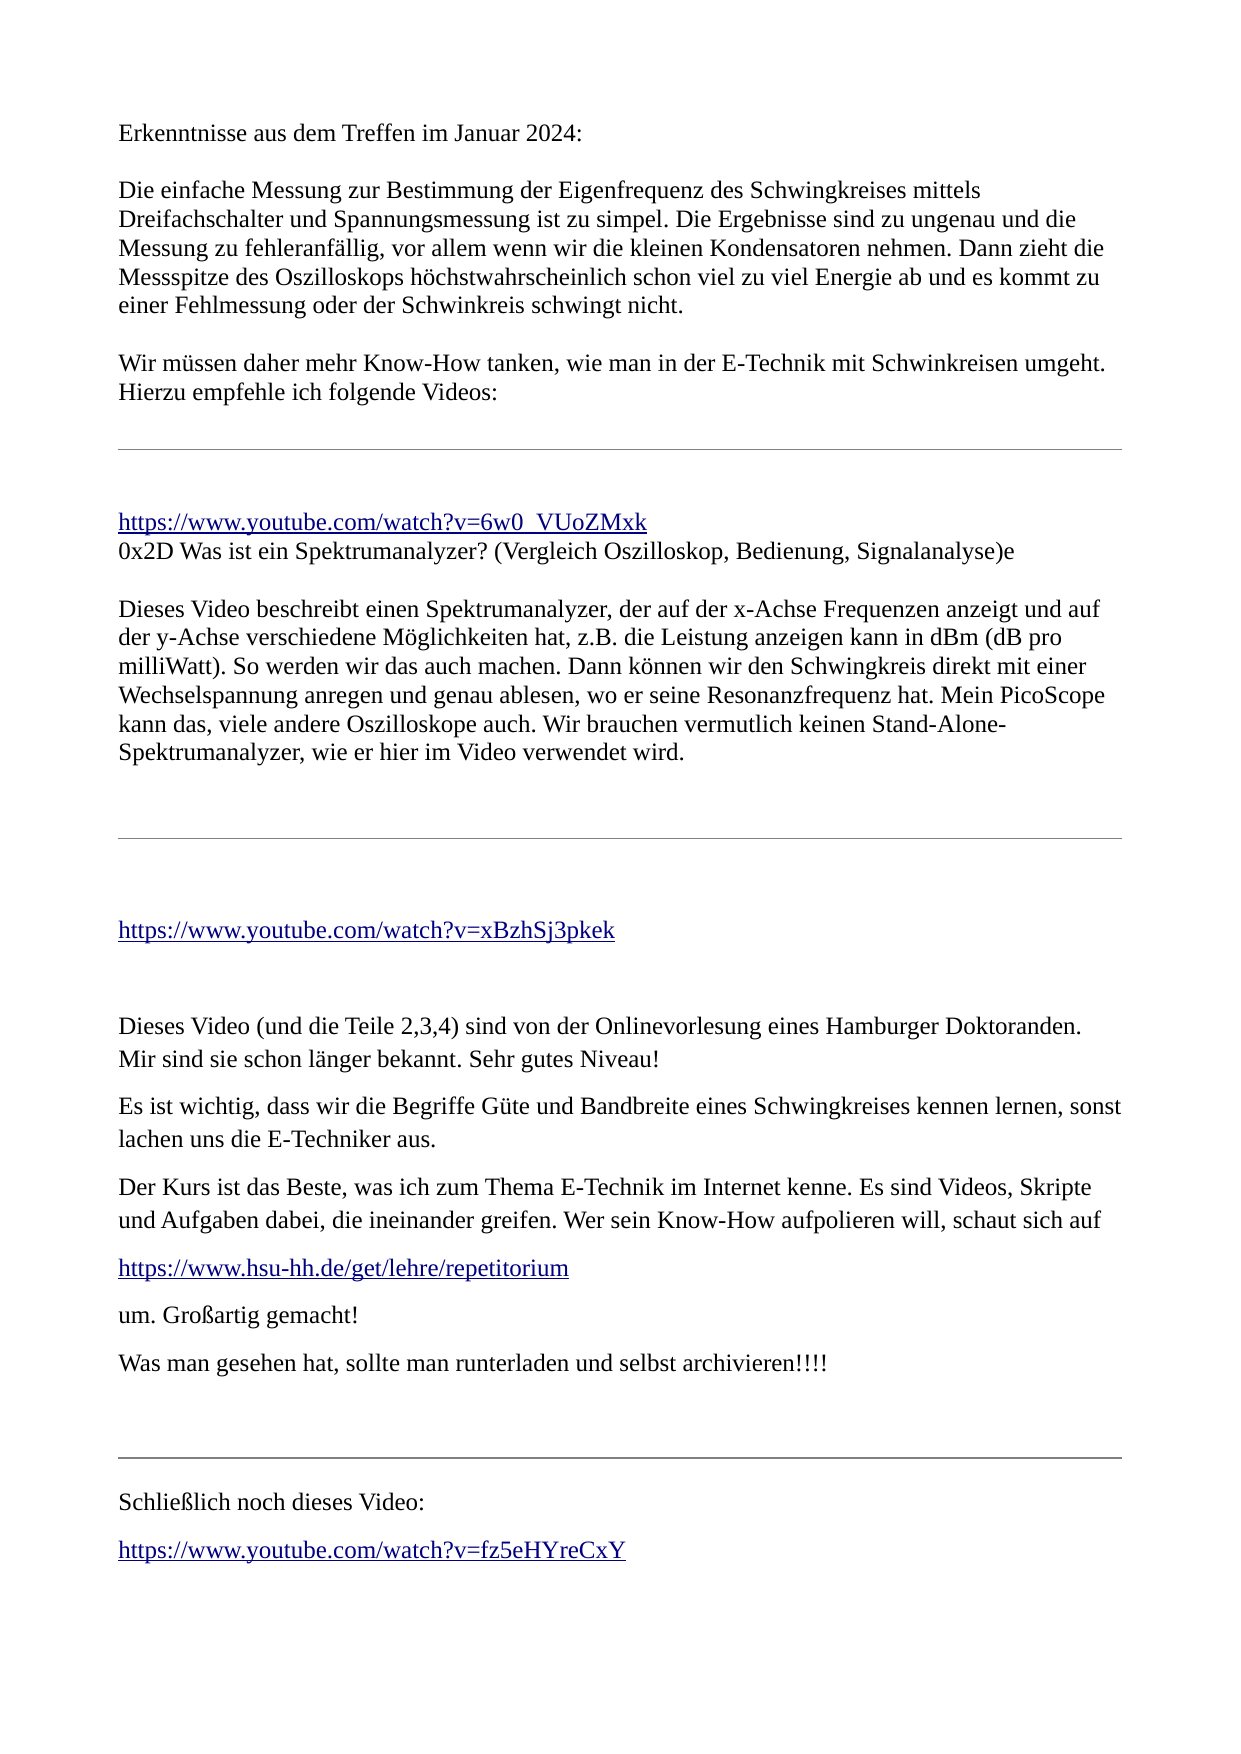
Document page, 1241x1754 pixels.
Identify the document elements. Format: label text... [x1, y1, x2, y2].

text Es ist wichtig, dass wir die Begriffe Güte und Bandbreite eines Schwingkreises kennen lernen, sonst lachen uns die E-Techniker aus. [118, 1091, 1122, 1153]
text Erkenntnisse aus dem Treffen im Januar 2024: [118, 118, 1122, 147]
text https://www.youtube.com/watch?v=6w0_VUoZMxk [118, 507, 1122, 536]
text https://www.youtube.com/watch?v=xBzhSj3pkek [118, 916, 1122, 944]
text Wir müssen daher mehr Know-How tanken, wie man in der E-Technik mit Schwinkreisen umgeht. Hierzu empfehle ich folgende Videos: [118, 348, 1122, 406]
text Dieses Video beschreibt einen Spektrumanalyzer, der auf der x-Achse Frequenzen anzeigt und auf der y-Achse verschiedene Möglichkeiten hat, z.B. die Leistung anzeigen kann in dBm (dB pro milliWatt). So werden wir das auch machen. Dann können wir den Schwingkreis direkt mit einer Wechselspannung anregen und genau ablesen, wo er seine Resonanzfrequenz hat. Mein PicoScope kann das, viele andere Oszilloskope auch. Wir brauchen vermutlich keinen Stand-Alone-Spektrumanalyzer, wie er hier im Video verwendet wird. [118, 594, 1122, 766]
text Schließlich noch dieses Video: [118, 1487, 1122, 1516]
text Dieses Video (und die Teile 2,3,4) sind von der Onlinevorlesung eines Hamburger Doktoranden. Mir sind sie schon länger bekannt. Sehr gutes Niveau! [118, 1011, 1122, 1072]
text Der Kurs ist das Beste, was ich zum Thema E-Technik im Internet kenne. Es sind Videos, Skripte und Aufgaben dabei, die ineinander greifen. Wer sein Know-How aufpolieren will, schaut sich auf [118, 1172, 1122, 1234]
text https://www.hsu-hh.de/get/lehre/repetitorium [118, 1253, 1122, 1281]
text Die einfache Messung zur Bestimmung der Eigenfrequenz des Schwingkreises mittels Dreifachschalter und Spannungsmessung ist zu simpel. Die Ergebnisse sind zu ungenau und die Messung zu fehleranfällig, vor allem wenn wir die kleinen Kondensatoren nehmen. Dann zieht die Messspitze des Oszilloskops höchstwahrscheinlich schon viel zu viel Energie ab und es kommt zu einer Fehlmessung oder der Schwinkreis schwingt nicht. [118, 176, 1122, 319]
text 0x2D Was ist ein Spektrumanalyzer? (Vergleich Oszilloskop, Bedienung, Signalanalyse)e [118, 536, 1122, 565]
text https://www.youtube.com/watch?v=fz5eHYreCxY [118, 1535, 1122, 1564]
text um. Großartig gemacht! [118, 1300, 1122, 1329]
text Was man gesehen hat, sollte man runterladen und selbst archivieren!!!! [118, 1348, 1122, 1377]
